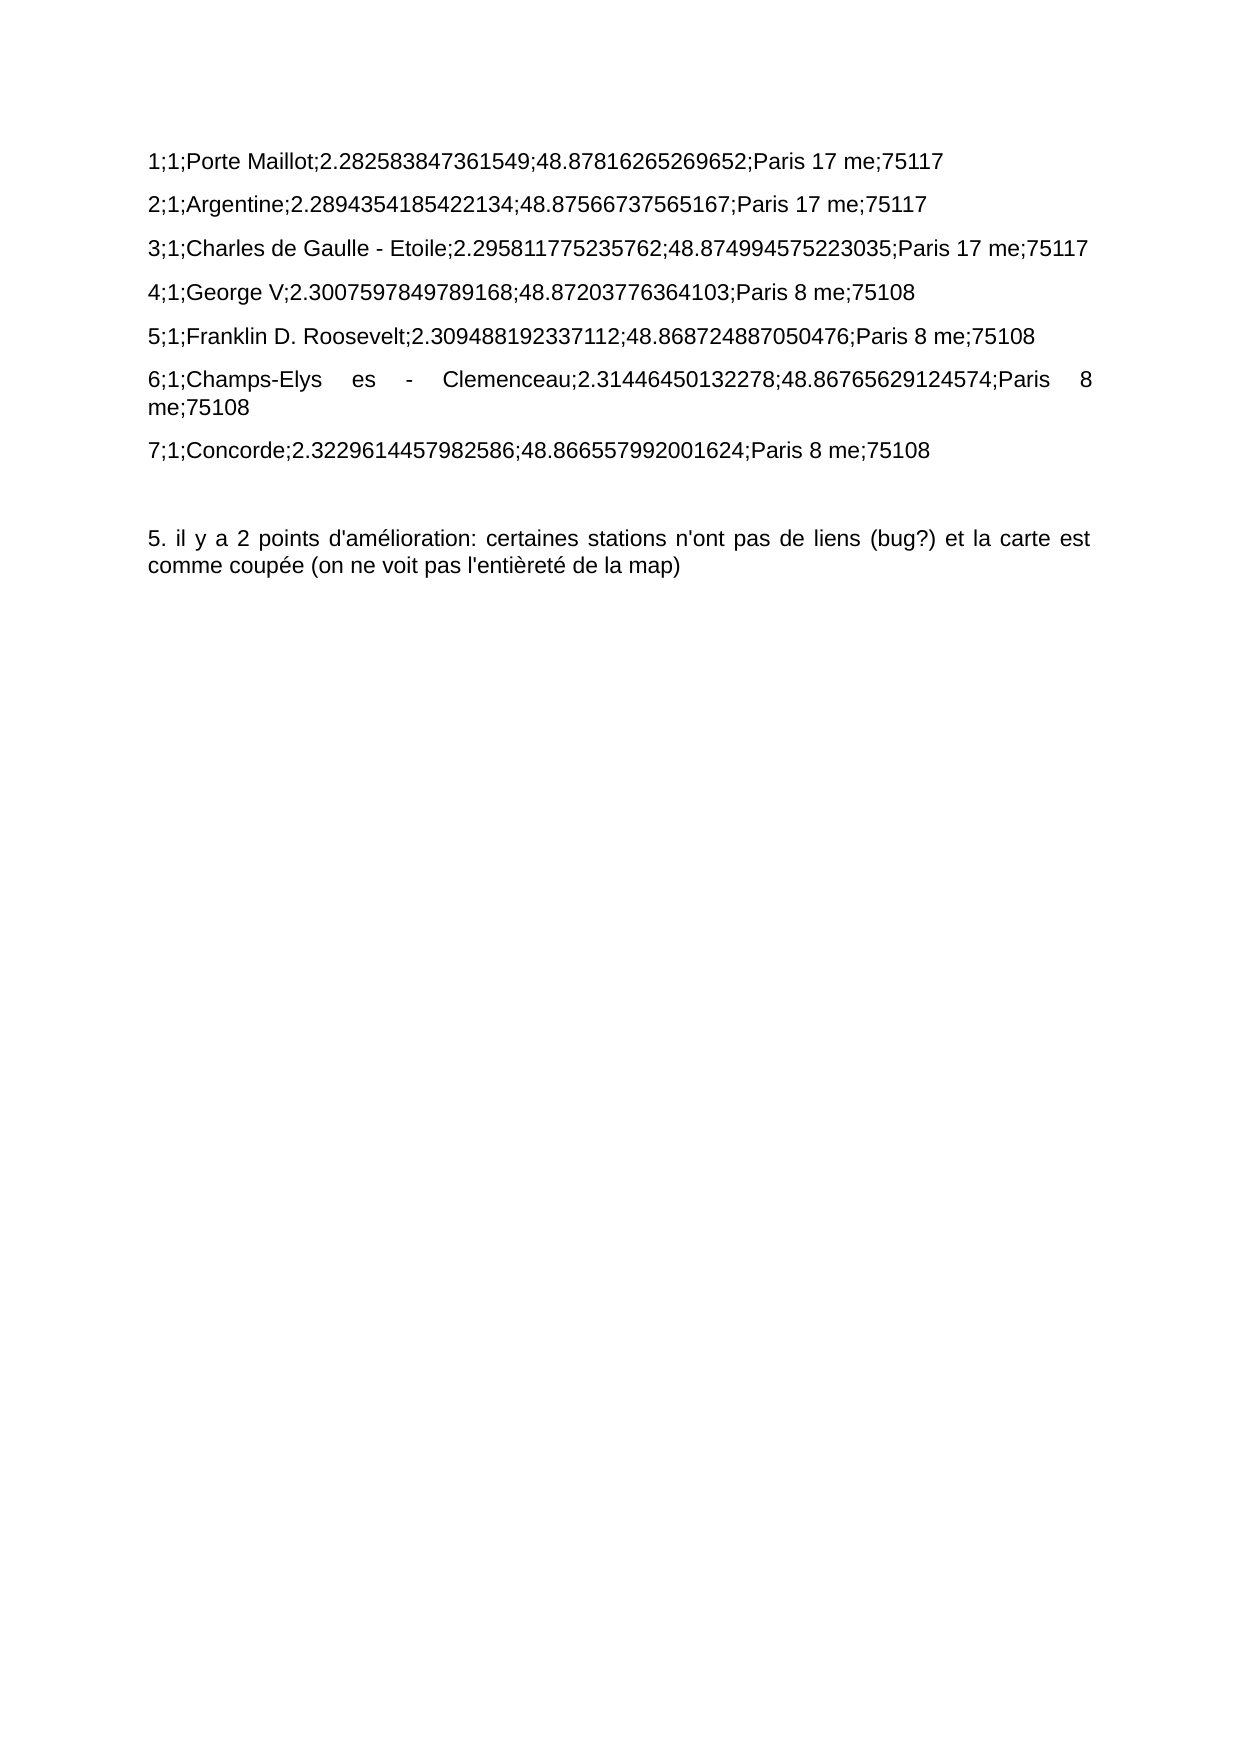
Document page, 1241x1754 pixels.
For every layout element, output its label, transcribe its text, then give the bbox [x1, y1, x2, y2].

text 3;1;Charles de Gaulle - Etoile;2.295811775235762;48.874994575223035;Paris 17 me;75117 [148, 235, 1093, 261]
text 5. il y a 2 points d'amélioration: certaines stations n'ont pas de liens (bug?) et la carte est comme coupée (on ne voit pas l'entièreté de la map) [148, 525, 1093, 578]
text 6;1;Champs-Elys es - Clemenceau;2.31446450132278;48.86765629124574;Paris 8 me;75108 [148, 366, 1093, 420]
text 5;1;Franklin D. Roosevelt;2.309488192337112;48.868724887050476;Paris 8 me;75108 [148, 323, 1093, 349]
text 2;1;Argentine;2.2894354185422134;48.87566737565167;Paris 17 me;75117 [148, 191, 1093, 218]
text 1;1;Porte Maillot;2.282583847361549;48.87816265269652;Paris 17 me;75117 [148, 148, 1093, 174]
text 4;1;George V;2.3007597849789168;48.87203776364103;Paris 8 me;75108 [148, 279, 1093, 305]
text 7;1;Concorde;2.3229614457982586;48.866557992001624;Paris 8 me;75108 [148, 437, 1093, 463]
